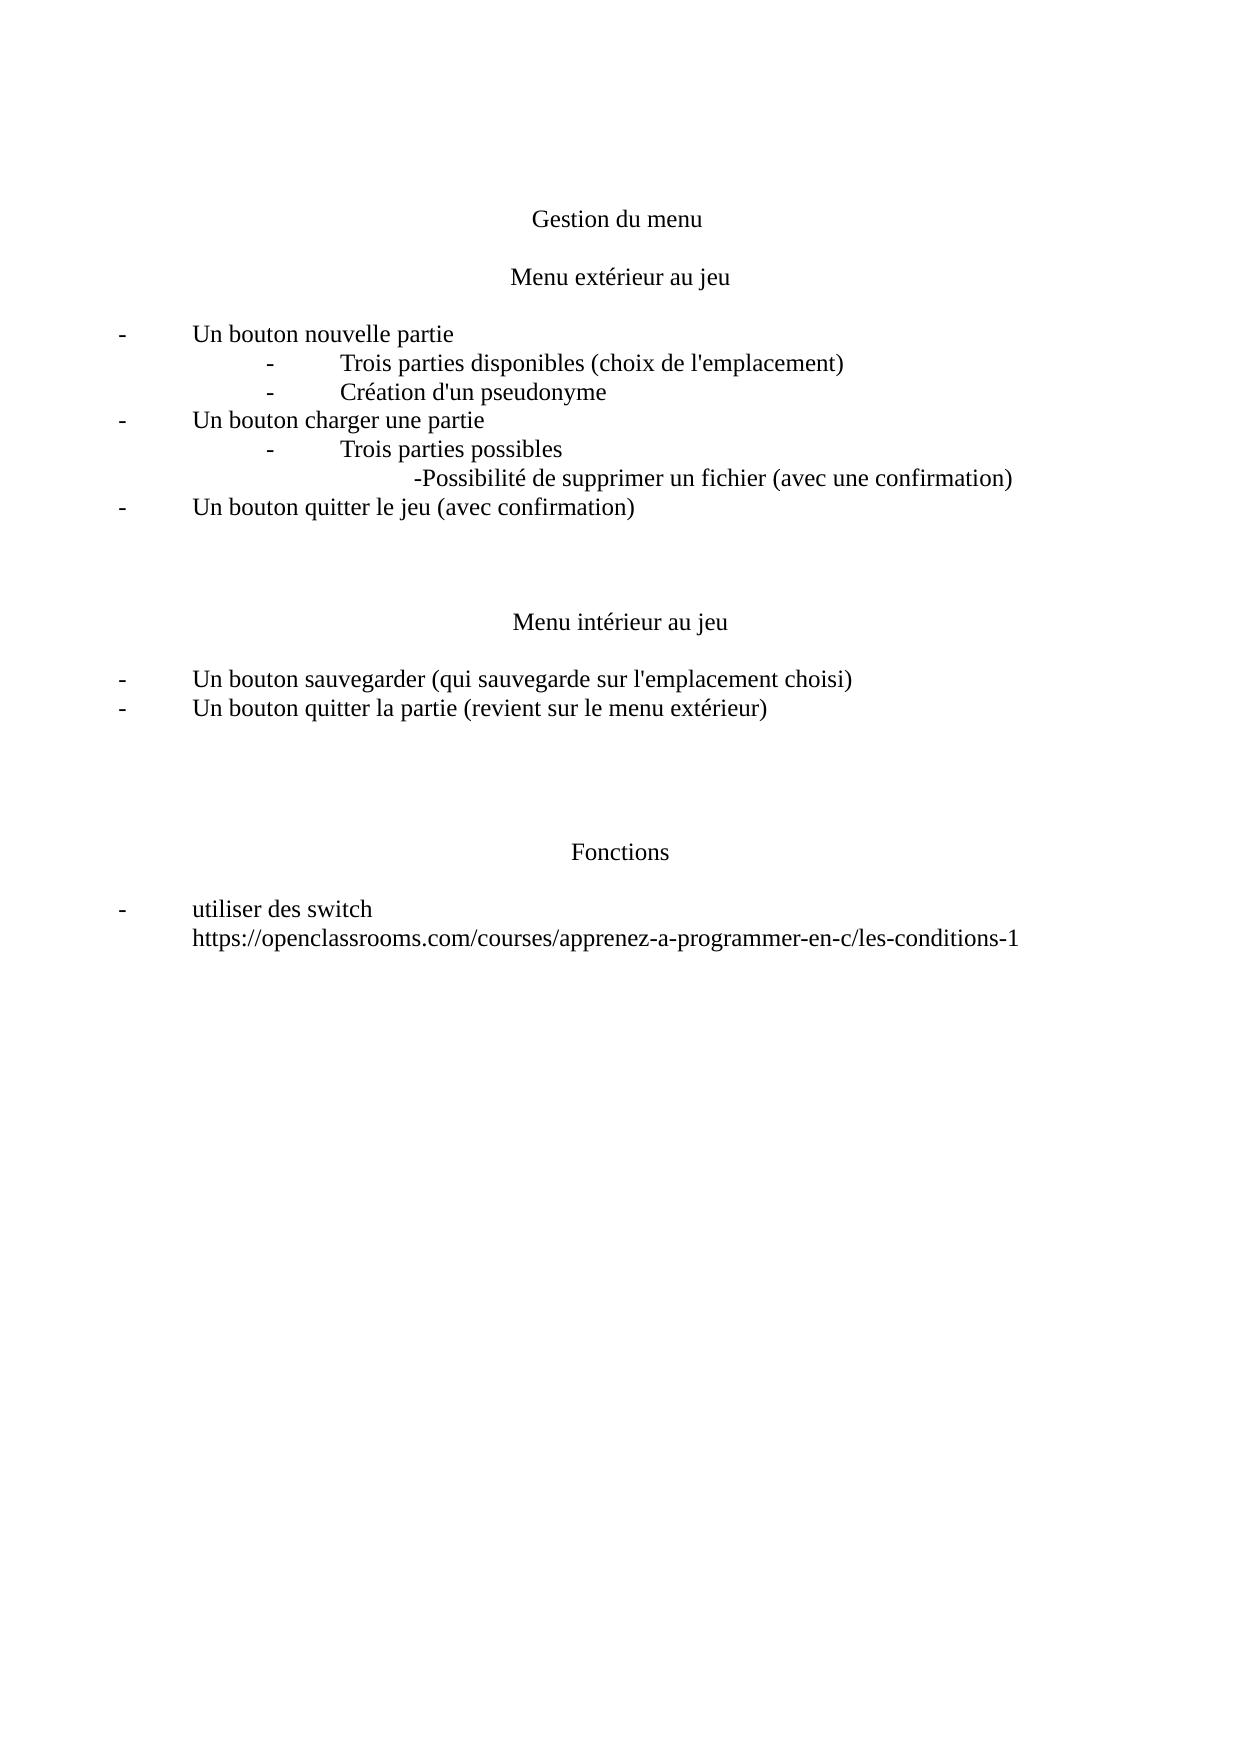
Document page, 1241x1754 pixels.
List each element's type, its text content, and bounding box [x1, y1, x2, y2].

text Gestion du menu [118, 204, 1122, 233]
text - utiliser des switch [118, 894, 1122, 923]
text https://openclassrooms.com/courses/apprenez-a-programmer-en-c/les-conditions-1 [118, 923, 1122, 952]
text - Création d'un pseudonyme [118, 377, 1122, 406]
text Fonctions [118, 837, 1122, 866]
text - Un bouton charger une partie [118, 406, 1122, 434]
text -Possibilité de supprimer un fichier (avec une confirmation) [118, 463, 1122, 492]
text Menu extérieur au jeu [118, 262, 1122, 291]
text - Un bouton sauvegarder (qui sauvegarde sur l'emplacement choisi) [118, 664, 1122, 693]
text - Trois parties possibles [118, 434, 1122, 463]
text - Trois parties disponibles (choix de l'emplacement) [118, 348, 1122, 377]
text - Un bouton quitter le jeu (avec confirmation) [118, 492, 1122, 521]
text - Un bouton quitter la partie (revient sur le menu extérieur) [118, 693, 1122, 722]
text Menu intérieur au jeu [118, 607, 1122, 636]
text - Un bouton nouvelle partie [118, 319, 1122, 348]
